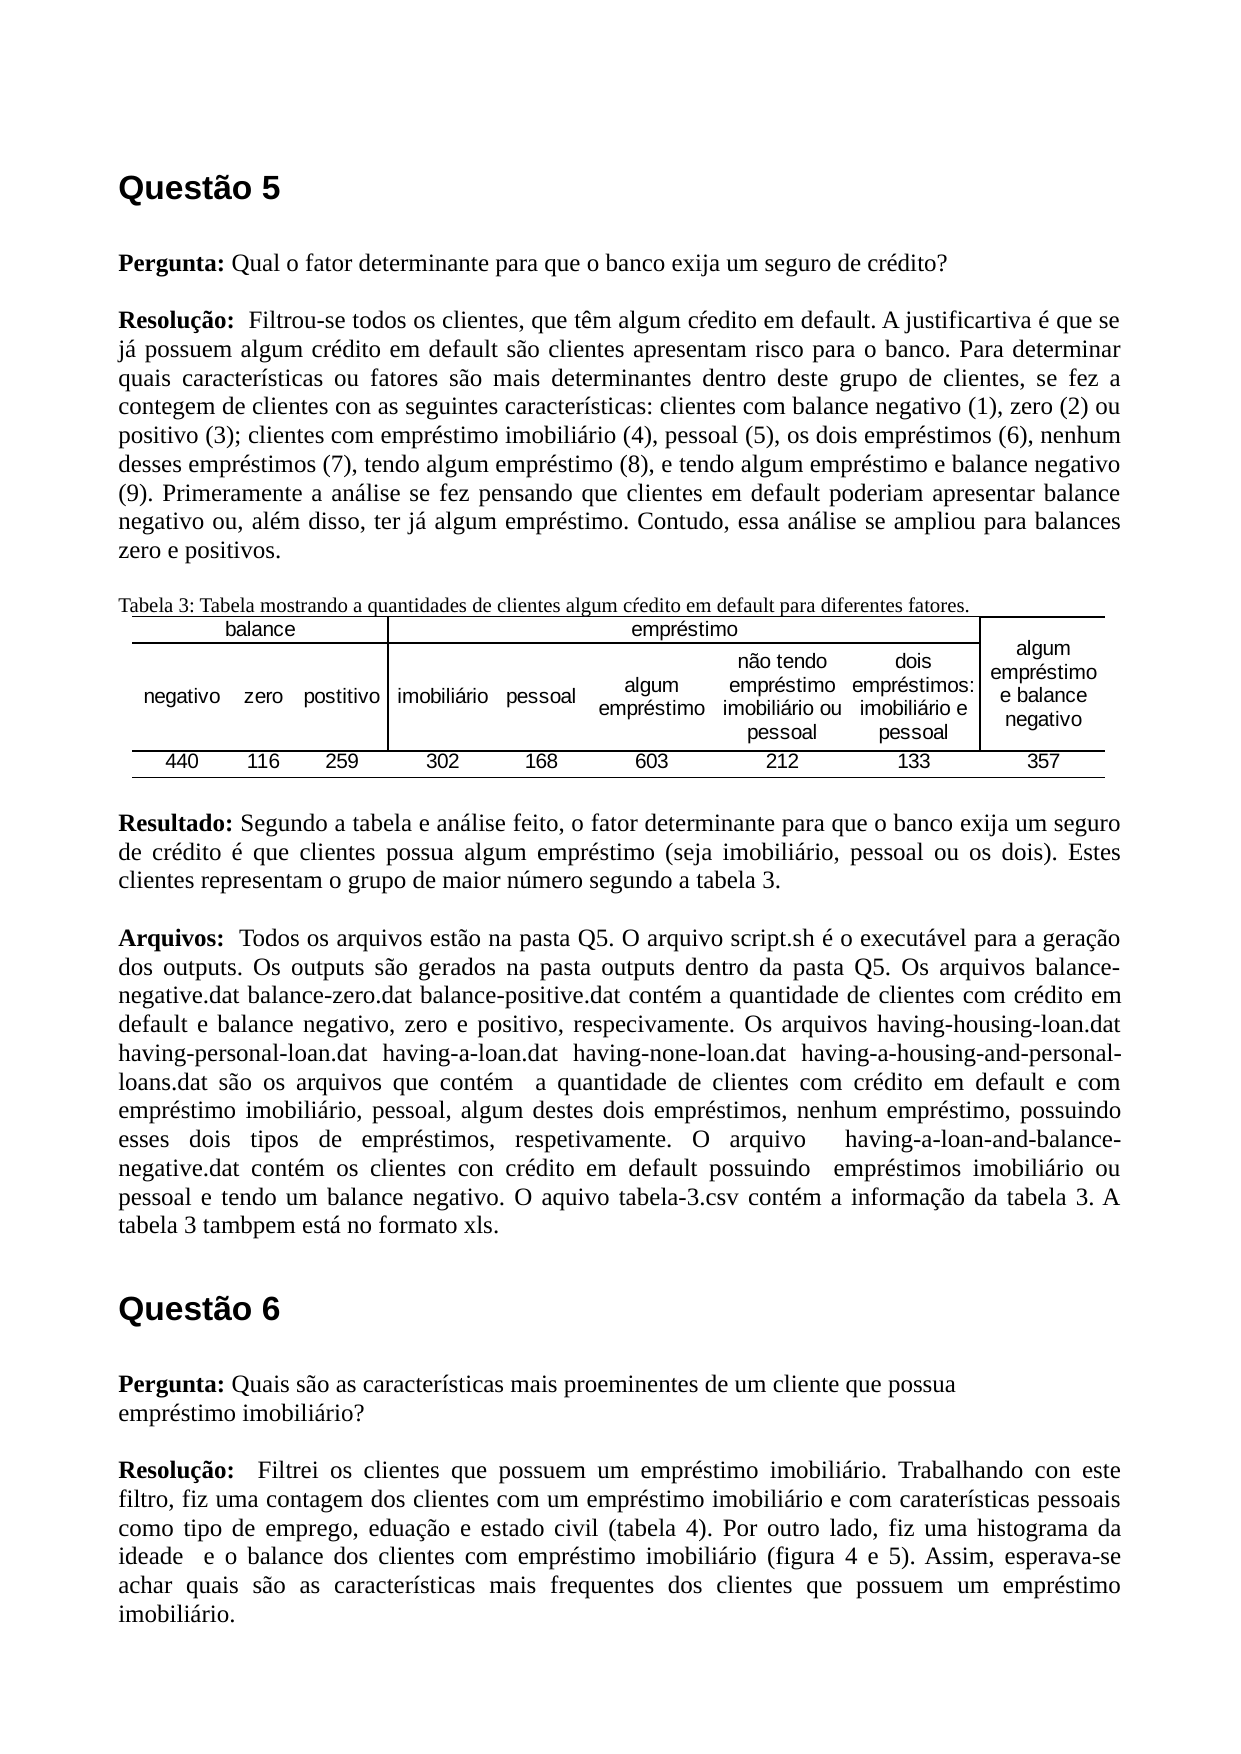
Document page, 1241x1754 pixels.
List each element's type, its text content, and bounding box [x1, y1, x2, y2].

text Resolução: Filtrou-se todos os clientes, que têm algum cŕedito em default. A justificartiva é que se já possuem algum crédito em default são clientes apresentam risco para o banco. Para determinar quais características ou fatores são mais determinantes dentro deste grupo de clientes, se fez a contegem de clientes con as seguintes características: clientes com balance negativo (1), zero (2) ou positivo (3); clientes com empréstimo imobiliário (4), pessoal (5), os dois empréstimos (6), nenhum desses empréstimos (7), tendo algum empréstimo (8), e tendo algum empréstimo e balance negativo (9). Primeramente a análise se fez pensando que clientes em default poderiam apresentar balance negativo ou, além disso, ter já algum empréstimo. Contudo, essa análise se ampliou para balances zero e positivos. [118, 305, 1122, 564]
text Tabela 3: Tabela mostrando a quantidades de clientes algum cŕedito em default para diferentes fatores. [118, 593, 1122, 617]
text Resultado: Segundo a tabela e análise feito, o fator determinante para que o banco exija um seguro de crédito é que clientes possua algum empréstimo (seja imobiliário, pessoal ou os dois). Estes clientes representam o grupo de maior número segundo a tabela 3. [118, 808, 1122, 894]
text Pergunta: Qual o fator determinante para que o banco exija um seguro de crédito? [118, 248, 1122, 276]
text Resolução: Filtrei os clientes que possuem um empréstimo imobiliário. Trabalhando con este filtro, fiz uma contagem dos clientes com um empréstimo imobiliário e com caraterísticas pessoais como tipo de emprego, eduação e estado civil (tabela 4). Por outro lado, fiz uma histograma da ideade e o balance dos clientes com empréstimo imobiliário (figura 4 e 5). Assim, esperava-se achar quais são as características mais frequentes dos clientes que possuem um empréstimo imobiliário. [118, 1455, 1122, 1628]
subtitle Questão 6 [118, 1289, 1122, 1328]
subtitle Questão 5 [118, 168, 1122, 206]
text Arquivos: Todos os arquivos estão na pasta Q5. O arquivo script.sh é o executável para a geração dos outputs. Os outputs são gerados na pasta outputs dentro da pasta Q5. Os arquivos balance-negative.dat balance-zero.dat balance-positive.dat contém a quantidade de clientes com crédito em default e balance negativo, zero e positivo, respecivamente. Os arquivos having-housing-loan.dat having-personal-loan.dat having-a-loan.dat having-none-loan.dat having-a-housing-and-personal-loans.dat são os arquivos que contém a quantidade de clientes com crédito em default e com empréstimo imobiliário, pessoal, algum destes dois empréstimos, nenhum empréstimo, possuindo esses dois tipos de empréstimos, respetivamente. O arquivo having-a-loan-and-balance-negative.dat contém os clientes con crédito em default possuindo empréstimos imobiliário ou pessoal e tendo um balance negativo. O aquivo tabela-3.csv contém a informação da tabela 3. A tabela 3 tambpem está no formato xls. [118, 923, 1122, 1239]
text Pergunta: Quais são as características mais proeminentes de um cliente que possua [118, 1369, 1122, 1398]
text empréstimo imobiliário? [118, 1398, 1122, 1426]
